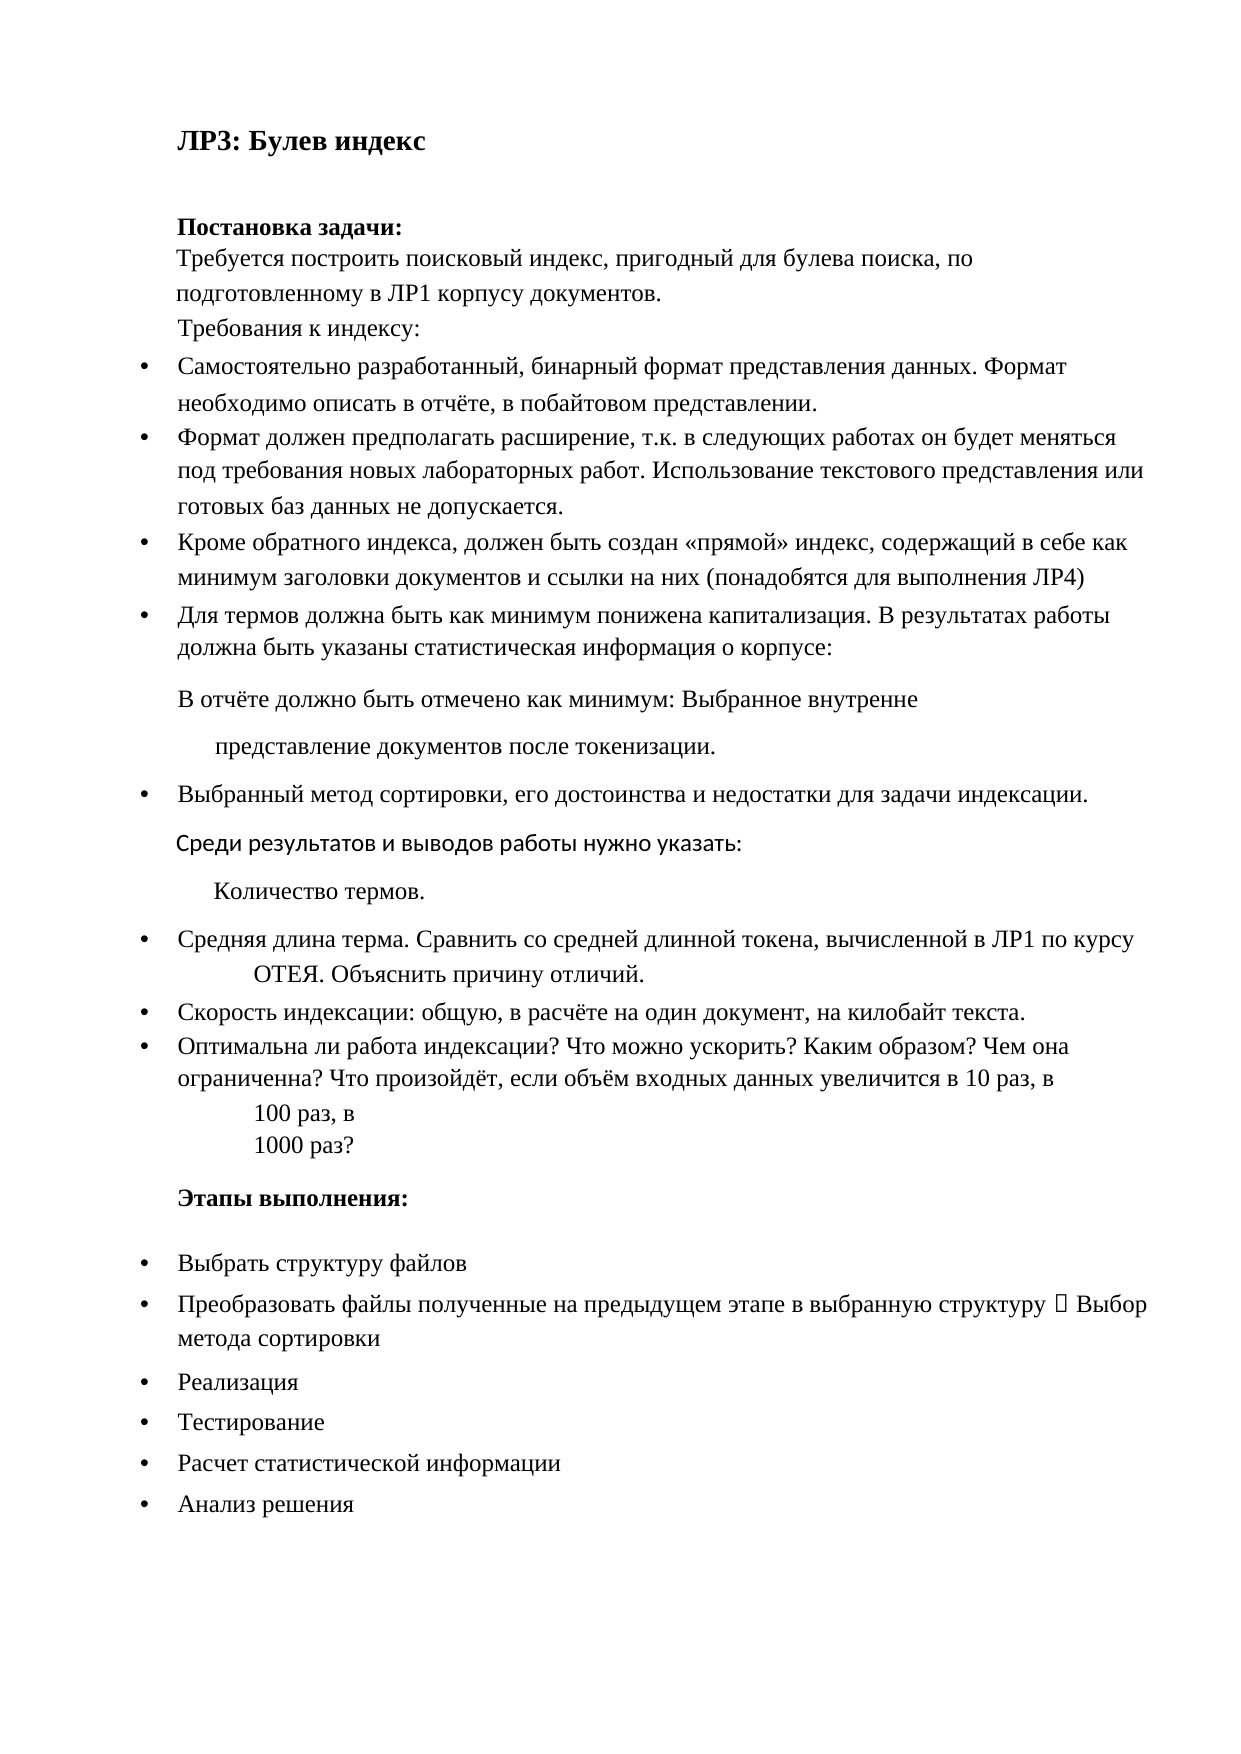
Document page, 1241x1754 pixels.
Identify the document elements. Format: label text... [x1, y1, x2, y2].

text Требования к индексу: [177, 313, 1152, 342]
list Самостоятельно разработанный, бинарный формат представления данных. Формат необходимо описать в отчёте, в побайтовом представлении. [140, 351, 1152, 417]
subtitle ЛР3: Булев индекс [177, 123, 1233, 157]
text В отчёте должно быть отмечено как минимум: Выбранное внутренне представление документов после токенизации. [177, 684, 996, 760]
text 100 раз, в 1000 раз? [253, 1098, 371, 1159]
list Кроме обратного индекса, должен быть создан «прямой» индекс, содержащий в себе как минимум заголовки документов и ссылки на них (понадобятся для выполнения ЛР4) [140, 527, 1152, 591]
text Требуется построить поисковый индекс, пригодный для булева поиска, по подготовленному в ЛР1 корпусу документов. [176, 243, 974, 306]
list Формат должен предполагать расширение, т.к. в следующих работах он будет меняться под требования новых лабораторных работ. Использование текстового представления или готовых баз данных не допускается. [140, 422, 1152, 521]
list Скорость индексации: общую, в расчёте на один документ, на килобайт текста. [140, 997, 1152, 1026]
list Выбранный метод сортировки, его достоинства и недостатки для задачи индексации. [140, 778, 1152, 807]
text ОТЕЯ. Объяснить причину отличий. [253, 959, 1152, 988]
list Выбрать структуру файлов [140, 1244, 1152, 1278]
list Преобразовать файлы полученные на предыдущем этапе в выбранную структуру  Выбор метода сортировки [140, 1286, 1152, 1352]
list Расчет статистической информации [140, 1444, 1152, 1478]
list Тестирование [140, 1403, 1152, 1437]
list Оптимальна ли работа индексации? Что можно ускорить? Каким образом? Чем она ограниченна? Что произойдёт, если объём входных данных увеличится в 10 раз, в [140, 1031, 1152, 1092]
list Реализация [140, 1363, 1152, 1397]
list Анализ решения [140, 1485, 1152, 1518]
text Постановка задачи: [177, 212, 1233, 241]
list Для термов должна быть как минимум понижена капитализация. В результатах работы должна быть указаны статистическая информация о корпусе: [140, 600, 1152, 661]
list Средняя длина терма. Сравнить со средней длинной токена, вычисленной в ЛР1 по курсу [140, 924, 1152, 953]
text Среди результатов и выводов работы нужно указать: Количество термов. [176, 827, 762, 905]
text Этапы выполнения: [177, 1183, 1233, 1211]
